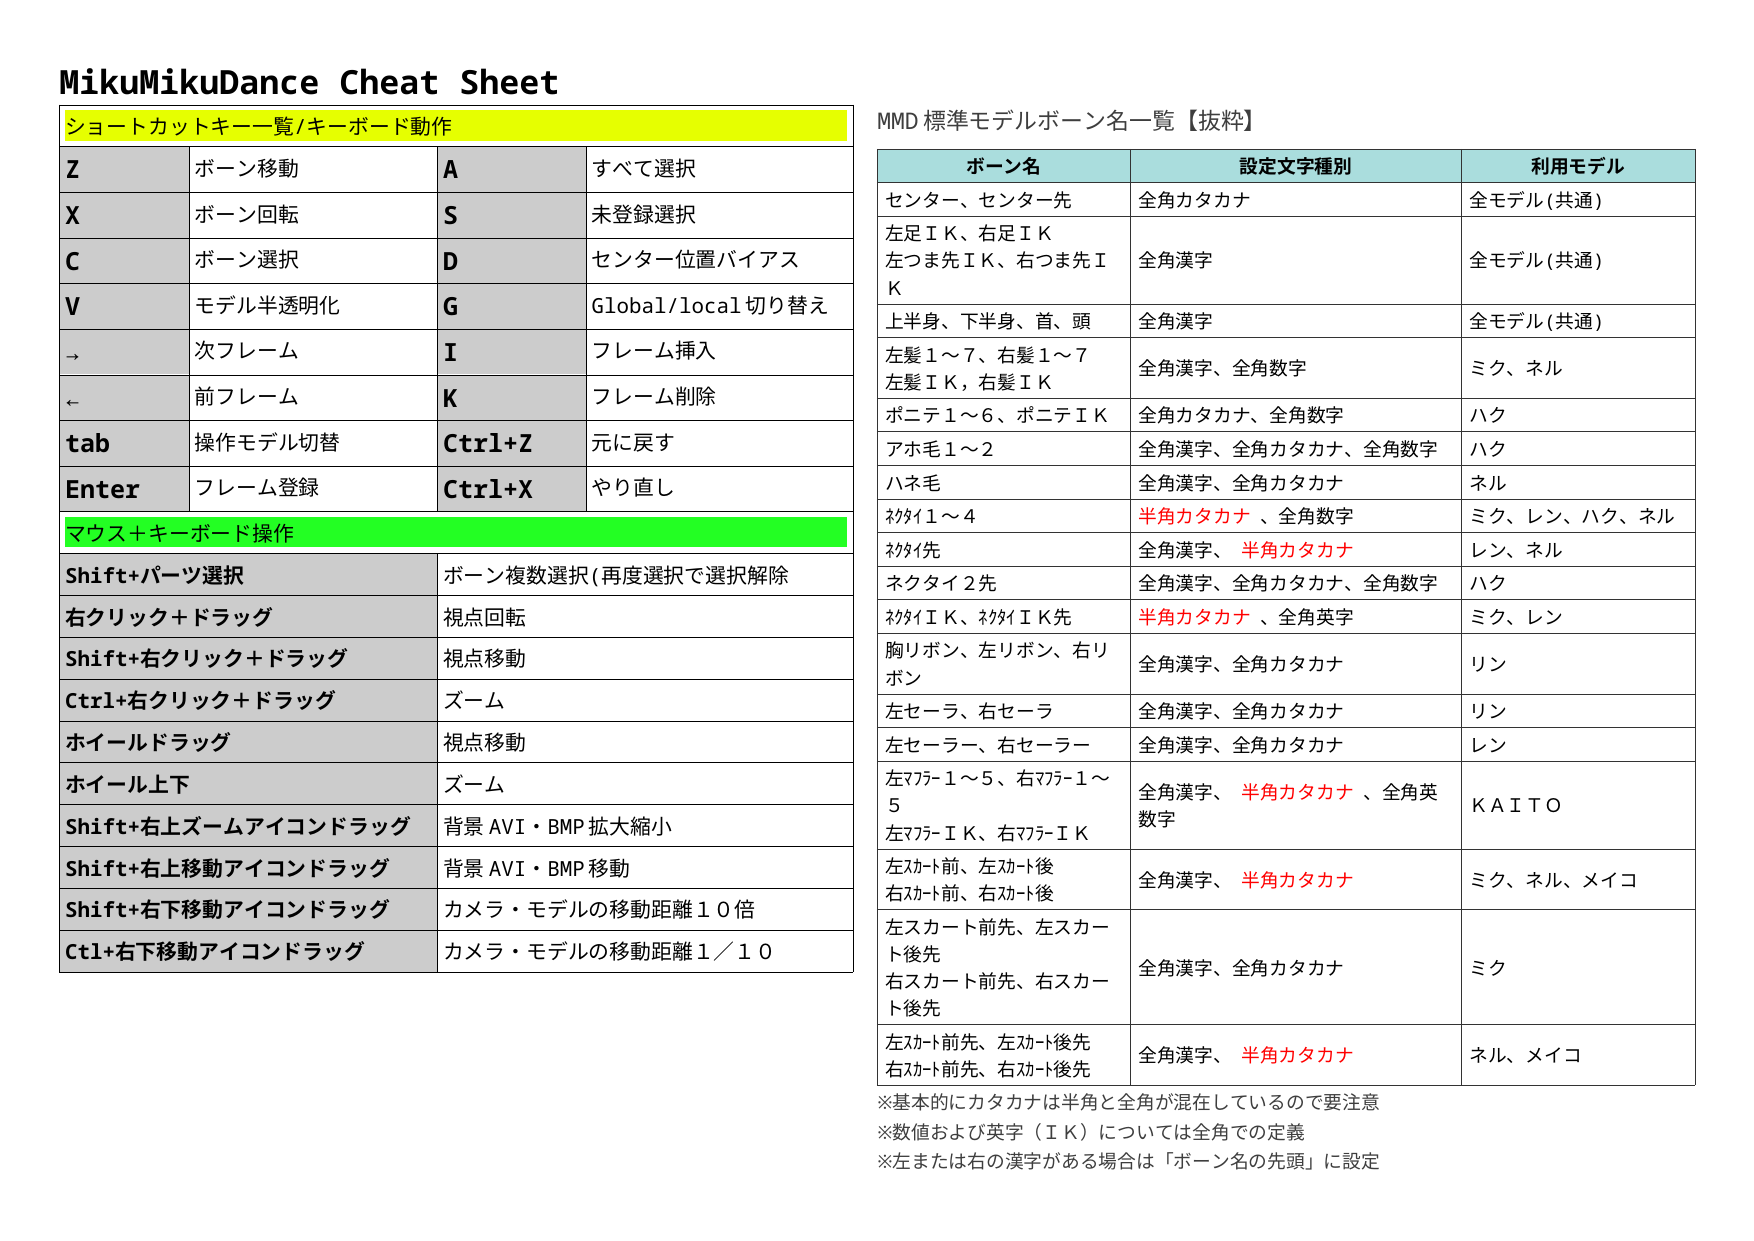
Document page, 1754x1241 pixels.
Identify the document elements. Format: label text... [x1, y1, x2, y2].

table_cell 全角カタカナ、全角数字 [1131, 399, 1461, 431]
table_cell Z [60, 147, 189, 192]
table_cell 全角漢字、全角カタカナ [1131, 466, 1461, 498]
table_cell 全モデル(共通) [1462, 217, 1695, 304]
table_cell 操作モデル切替 [190, 421, 437, 466]
table_cell ボーン選択 [190, 239, 437, 283]
table_cell ミク、レン、ハク、ネル [1462, 500, 1695, 532]
table_cell 左セーラー、右セーラー [878, 728, 1130, 761]
table_cell 全角漢字、全角カタカナ、全角数字 [1131, 567, 1461, 599]
table_cell 未登録選択 [587, 193, 853, 238]
table_cell ＫＡＩＴＯ [1462, 762, 1695, 848]
table_cell Shift+右下移動アイコンドラッグ [60, 889, 437, 930]
table_cell 上半身、下半身、首、頭 [878, 305, 1130, 337]
table_cell ズーム [438, 763, 853, 804]
table_cell すべて選択 [587, 147, 853, 192]
table_cell 全角漢字、全角カタカナ [1131, 728, 1461, 761]
table_header ボーン名 [878, 150, 1130, 182]
table_cell ハク [1462, 399, 1695, 431]
table_cell 前フレーム [190, 376, 437, 420]
table_cell フレーム削除 [587, 376, 853, 420]
table_cell 背景AVI・BMP移動 [438, 847, 853, 888]
table_cell 左ｽｶｰﾄ前、左ｽｶｰﾄ後 右ｽｶｰﾄ前、右ｽｶｰﾄ後 [878, 850, 1130, 909]
table_cell ズーム [438, 680, 853, 721]
table_cell ﾈｸﾀｲＩＫ、ﾈｸﾀｲＩＫ先 [878, 600, 1130, 633]
table_cell モデル半透明化 [190, 284, 437, 329]
table_cell ミク、ネル、メイコ [1462, 850, 1695, 909]
table_header ショートカットキー一覧/キーボード動作 [60, 106, 853, 146]
table_cell tab [60, 421, 189, 466]
table_cell 背景AVI・BMP拡大縮小 [438, 805, 853, 846]
table_cell ミク [1462, 910, 1695, 1024]
table_cell 左ｽｶｰﾄ前先、左ｽｶｰﾄ後先 右ｽｶｰﾄ前先、右ｽｶｰﾄ後先 [878, 1025, 1130, 1085]
table_cell 左髪１～７、右髪１～７ 左髪ＩＫ，右髪ＩＫ [878, 338, 1130, 398]
table_cell → [60, 330, 189, 374]
table_cell ボーン複数選択(再度選択で選択解除 [438, 554, 853, 595]
list ※左または右の漢字がある場合は「ボーン名の先頭」に設定 [877, 1144, 1695, 1174]
table_cell ハク [1462, 432, 1695, 465]
table_cell ﾈｸﾀｲ先 [878, 533, 1130, 566]
list ※基本的にカタカナは半角と全角が混在しているので要注意 [877, 1086, 1695, 1115]
table_cell センター位置バイアス [587, 239, 853, 283]
table_cell ポニテ１～６、ポニテＩＫ [878, 399, 1130, 431]
table_cell カメラ・モデルの移動距離１／１０ [438, 931, 853, 972]
table_header 利用モデル [1462, 150, 1695, 182]
table_cell ホイールドラッグ [60, 722, 437, 762]
table_cell G [438, 284, 586, 329]
table_cell Ctrl+右クリック＋ドラッグ [60, 680, 437, 721]
table_cell 全角漢字、全角カタカナ、全角数字 [1131, 432, 1461, 465]
table_cell ネル [1462, 466, 1695, 498]
table_cell 全角漢字 [1131, 305, 1461, 337]
table_cell リン [1462, 634, 1695, 693]
table_cell アホ毛１～２ [878, 432, 1130, 465]
table_cell ハネ毛 [878, 466, 1130, 498]
table_cell ミク、レン [1462, 600, 1695, 633]
table_cell 左ﾏﾌﾗｰ１～５、右ﾏﾌﾗｰ１～５ 左ﾏﾌﾗｰＩＫ、右ﾏﾌﾗｰＩＫ [878, 762, 1130, 848]
table_cell Ctrl+Z [438, 421, 586, 466]
table_cell 全角漢字、 半角カタカナ [1131, 850, 1461, 909]
table_cell 次フレーム [190, 330, 437, 374]
table_cell Ctrl+X [438, 467, 586, 511]
table_cell 右クリック＋ドラッグ [60, 596, 437, 637]
table_cell 全角漢字、 半角カタカナ [1131, 1025, 1461, 1085]
table_cell ← [60, 376, 189, 420]
table_cell D [438, 239, 586, 283]
table_cell 全角漢字、全角カタカナ [1131, 634, 1461, 693]
table_header 設定文字種別 [1131, 150, 1461, 182]
table_cell 視点移動 [438, 638, 853, 679]
table_cell レン、ネル [1462, 533, 1695, 566]
table_cell ハク [1462, 567, 1695, 599]
table_cell 全角漢字、全角数字 [1131, 338, 1461, 398]
table_cell 全角漢字、全角カタカナ [1131, 695, 1461, 727]
table_cell Global/local切り替え [587, 284, 853, 329]
table_cell 全モデル(共通) [1462, 305, 1695, 337]
text MMD標準モデルボーン名一覧【抜粋】 [877, 103, 1695, 136]
table_cell 全モデル(共通) [1462, 183, 1695, 216]
table_cell S [438, 193, 586, 238]
table_cell ﾈｸﾀｲ１～４ [878, 500, 1130, 532]
table_cell カメラ・モデルの移動距離１０倍 [438, 889, 853, 930]
table_cell Shift+右上移動アイコンドラッグ [60, 847, 437, 888]
table_cell Ctl+右下移動アイコンドラッグ [60, 931, 437, 972]
table_cell センター、センター先 [878, 183, 1130, 216]
table_cell 左足ＩＫ、右足ＩＫ 左つま先ＩＫ、右つま先ＩＫ [878, 217, 1130, 304]
text MikuMikuDance Cheat Sheet [59, 59, 877, 104]
table_cell 胸リボン、左リボン、右リボン [878, 634, 1130, 693]
table_cell ネクタイ２先 [878, 567, 1130, 599]
table_cell 視点回転 [438, 596, 853, 637]
table_cell ミク、ネル [1462, 338, 1695, 398]
table_cell ネル、メイコ [1462, 1025, 1695, 1085]
table_cell X [60, 193, 189, 238]
table_cell 全角漢字 [1131, 217, 1461, 304]
table_cell Shift+右上ズームアイコンドラッグ [60, 805, 437, 846]
table_cell I [438, 330, 586, 374]
table_cell 半角カタカナ 、全角英字 [1131, 600, 1461, 633]
table_cell Shift+パーツ選択 [60, 554, 437, 595]
table_cell フレーム登録 [190, 467, 437, 511]
table_cell 全角漢字、全角カタカナ [1131, 910, 1461, 1024]
table_cell 半角カタカナ 、全角数字 [1131, 500, 1461, 532]
table_cell A [438, 147, 586, 192]
table_cell マウス＋キーボード操作 [60, 512, 853, 553]
table_cell リン [1462, 695, 1695, 727]
table_cell 全角漢字、 半角カタカナ 、全角英数字 [1131, 762, 1461, 848]
table_cell ボーン移動 [190, 147, 437, 192]
table_cell フレーム挿入 [587, 330, 853, 374]
table_cell 視点移動 [438, 722, 853, 762]
table_cell V [60, 284, 189, 329]
table_cell レン [1462, 728, 1695, 761]
table_cell 元に戻す [587, 421, 853, 466]
table_cell ボーン回転 [190, 193, 437, 238]
table_cell C [60, 239, 189, 283]
table_cell Enter [60, 467, 189, 511]
table_cell ホイール上下 [60, 763, 437, 804]
table_cell 左スカート前先、左スカート後先 右スカート前先、右スカート後先 [878, 910, 1130, 1024]
table_cell Shift+右クリック＋ドラッグ [60, 638, 437, 679]
table_cell K [438, 376, 586, 420]
table_cell 左セーラ、右セーラ [878, 695, 1130, 727]
table_cell 全角漢字、 半角カタカナ [1131, 533, 1461, 566]
table_cell 全角カタカナ [1131, 183, 1461, 216]
list ※数値および英字（ＩＫ）については全角での定義 [877, 1115, 1695, 1144]
table_cell やり直し [587, 467, 853, 511]
